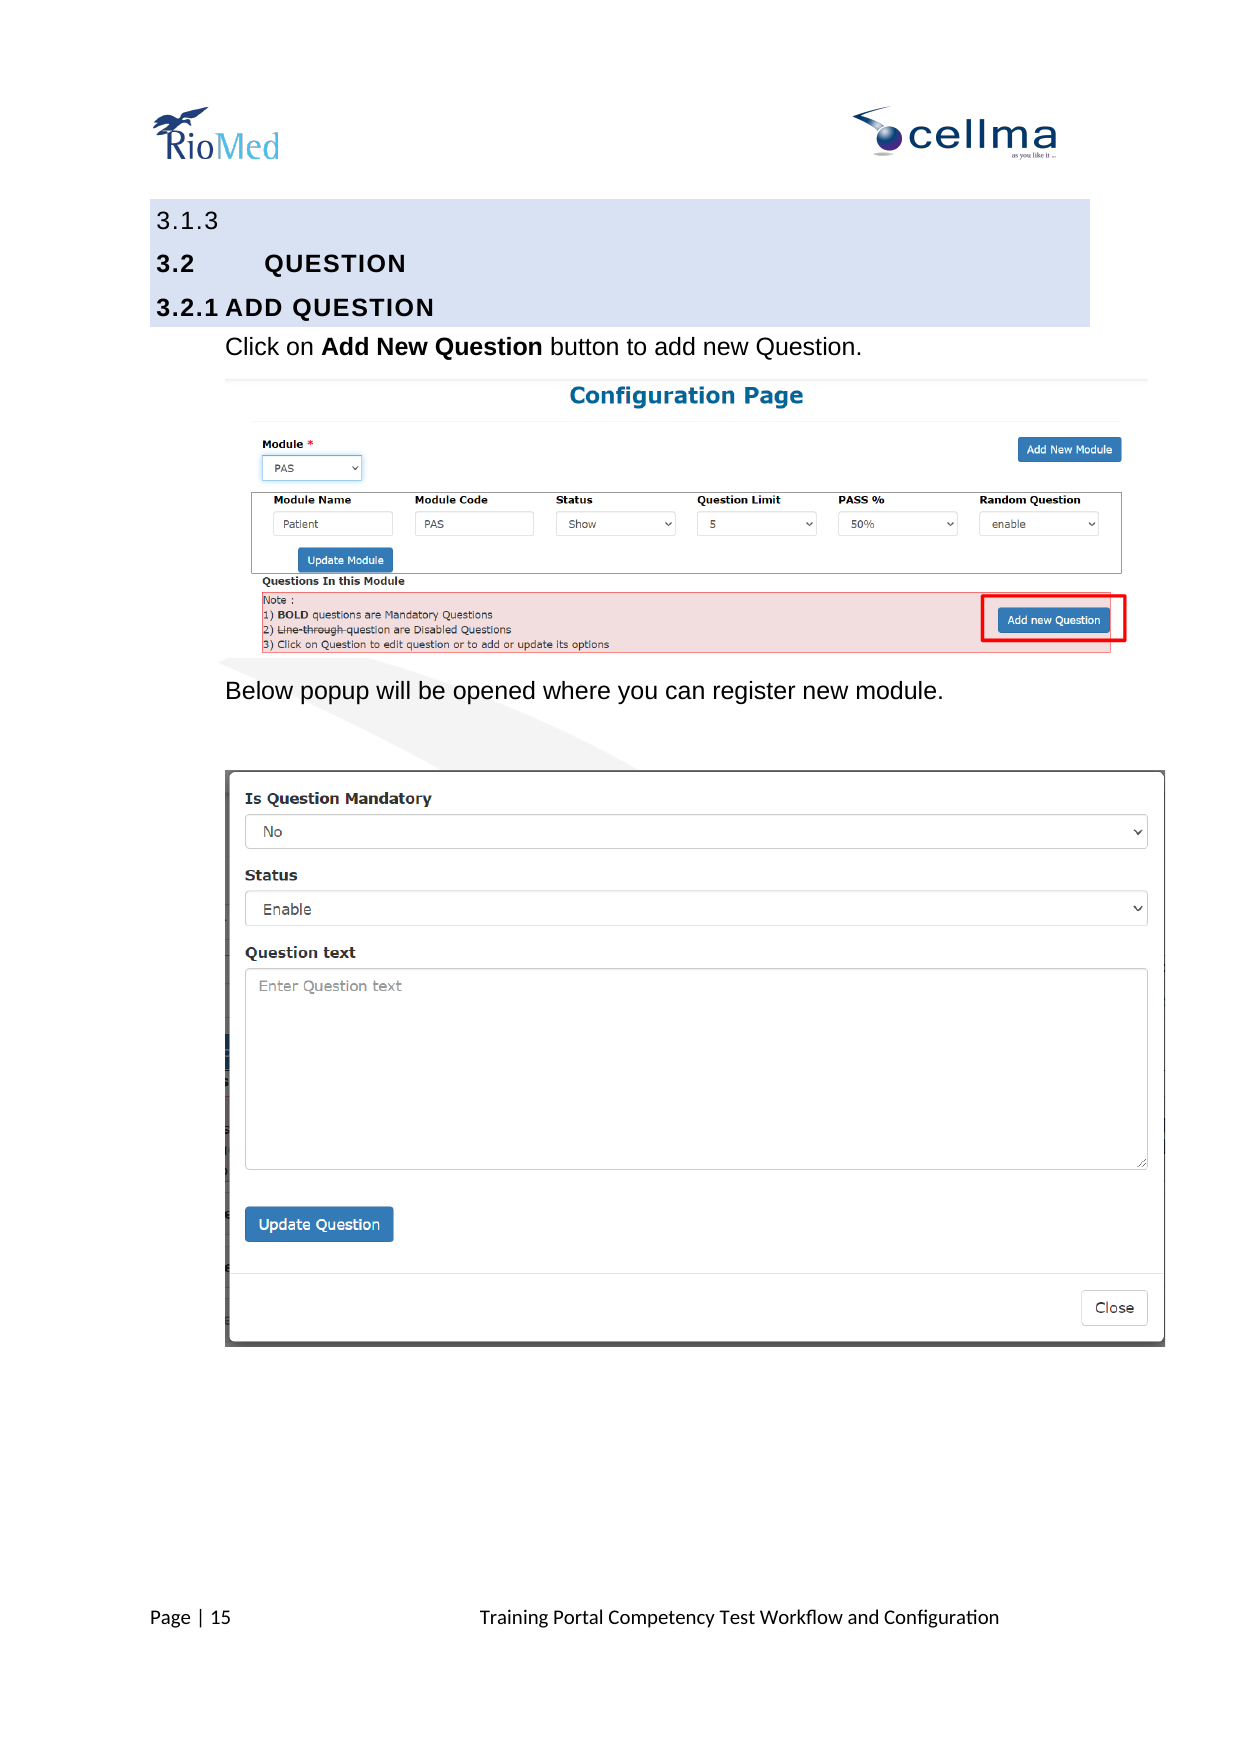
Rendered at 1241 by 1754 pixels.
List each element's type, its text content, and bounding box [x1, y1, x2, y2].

text Below popup will be opened where you can register new module. [225, 676, 311, 705]
text Below popup will be opened where you can register new module. [429, 676, 1090, 705]
text Click on Add New Question button to add new Question. [225, 332, 1090, 361]
subtitle Question [156, 243, 1084, 278]
subtitle Add Question [156, 286, 1084, 321]
